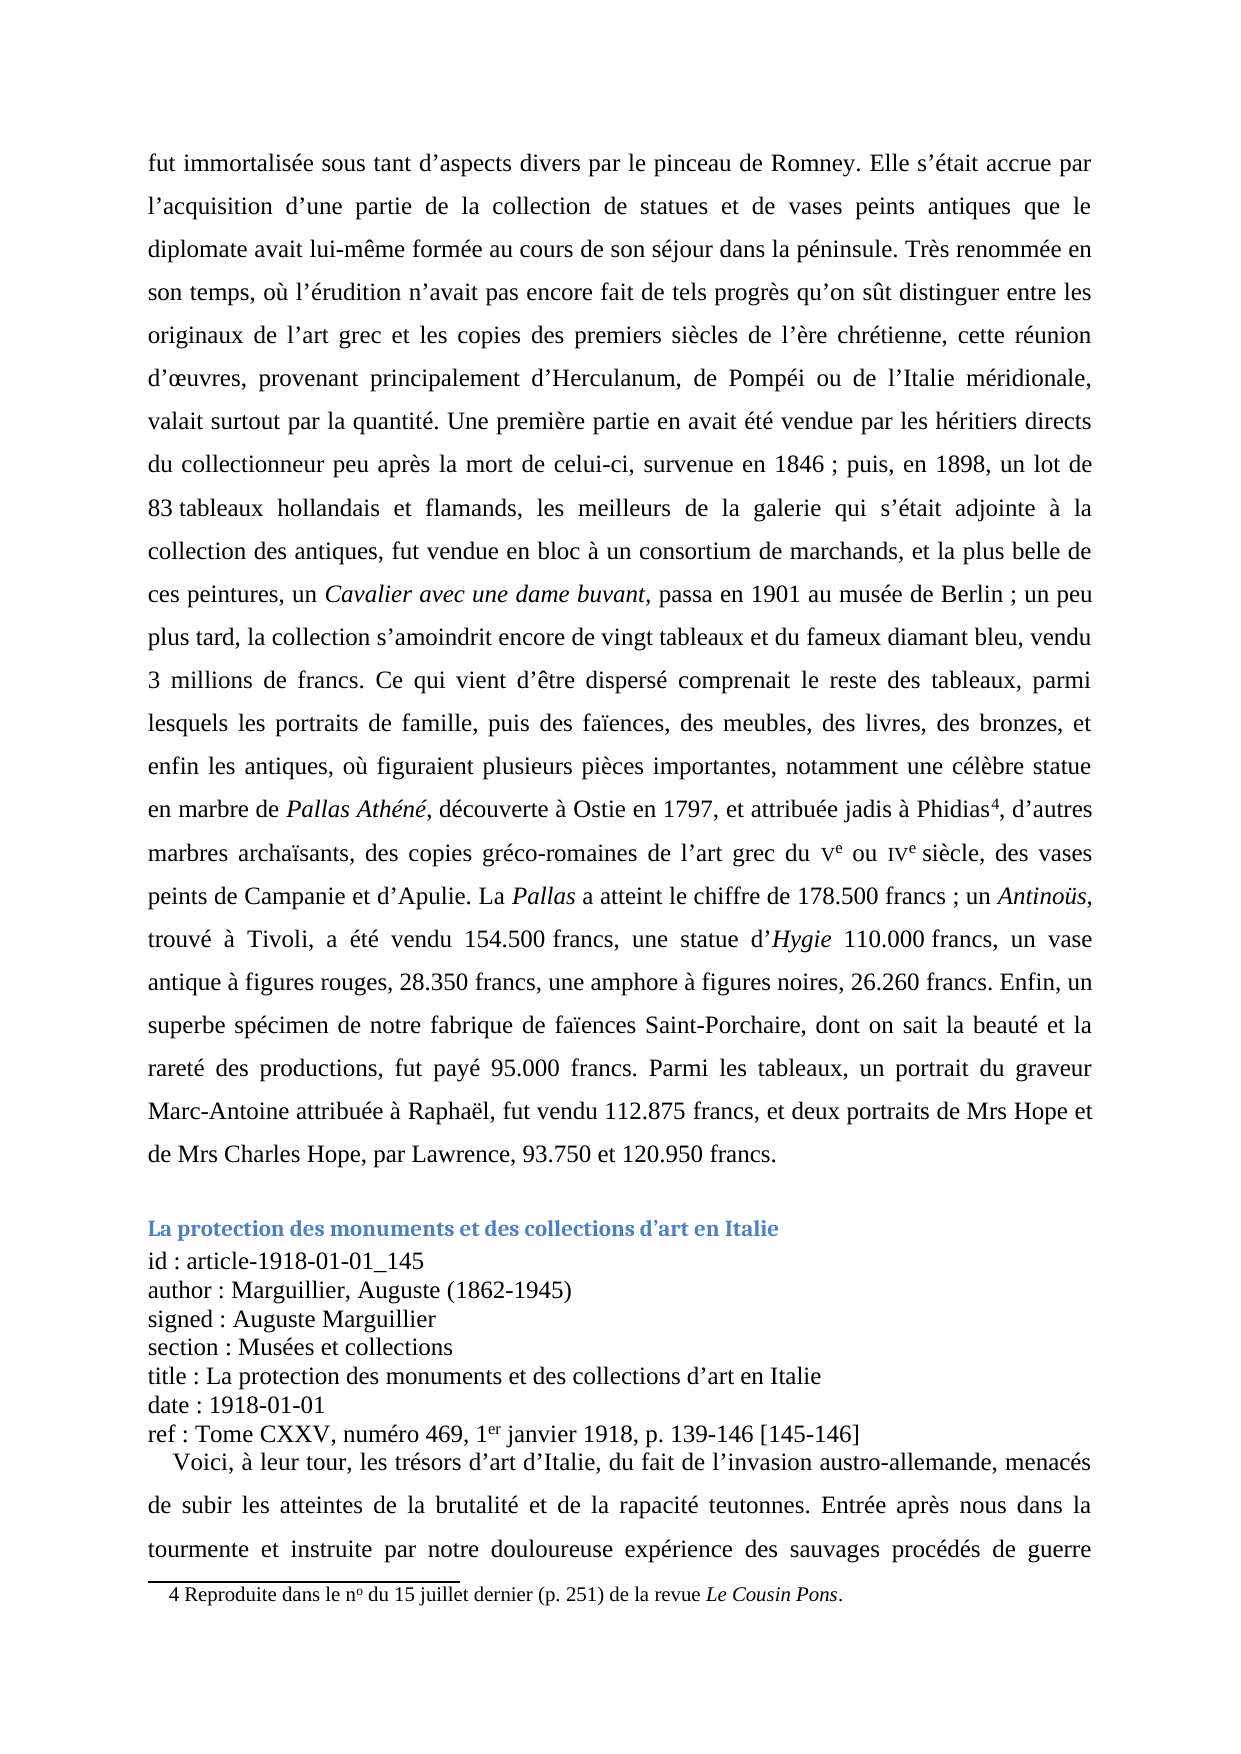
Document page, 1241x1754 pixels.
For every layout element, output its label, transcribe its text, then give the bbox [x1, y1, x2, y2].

subtitle La protection des monuments et des collections d’art en Italie [148, 1216, 1093, 1242]
text author : Marguillier, Auguste (1862-1945) [148, 1275, 1093, 1304]
text signed : Auguste Marguillier [148, 1304, 1093, 1332]
text section : Musées et collections [148, 1332, 1093, 1361]
text Voici, à leur tour, les trésors d’art d’Italie, du fait de l’invasion austro-allemande, menacés de subir les atteintes de la brutalité et de la rapacité teutonnes. Entrée après nous dans la tourmente et instruite par notre douloureuse expérience des sauvages procédés de guerre [148, 1447, 1093, 1562]
text date : 1918-01-01 [148, 1390, 1093, 1419]
text fut immortalisée sous tant d’aspects divers par le pinceau de Romney. Elle s’était accrue par l’acquisition d’une partie de la collection de statues et de vases peints antiques que le diplomate avait lui-même formée au cours de son séjour dans la péninsule. Très renommée en son temps, où l’érudition n’avait pas encore fait de tels progrès qu’on sût distinguer entre les originaux de l’art grec et les copies des premiers siècles de l’ère chrétienne, cette réunion d’œuvres, provenant principalement d’Herculanum, de Pompéi ou de l’Italie méridionale, valait surtout par la quantité. Une première partie en avait été vendue par les héritiers directs du collectionneur peu après la mort de celui-ci, survenue en 1846 ; puis, en 1898, un lot de 83 tableaux hollandais et flamands, les meilleurs de la galerie qui s’était adjointe à la collection des antiques, fut vendue en bloc à un consortium de marchands, et la plus belle de ces peintures, un Cavalier avec une dame buvant, passa en 1901 au musée de Berlin ; un peu plus tard, la collection s’amoindrit encore de vingt tableaux et du fameux diamant bleu, vendu 3 millions de francs. Ce qui vient d’être dispersé comprenait le reste des tableaux, parmi lesquels les portraits de famille, puis des faïences, des meubles, des livres, des bronzes, et enfin les antiques, où figuraient plusieurs pièces importantes, notamment une célèbre statue en marbre de Pallas Athéné, découverte à Ostie en 1797, et attribuée jadis à Phidias, d’autres marbres archaïsants, des copies gréco-romaines de l’art grec du ve ou ive siècle, des vases peints de Campanie et d’Apulie. La Pallas a atteint le chiffre de 178.500 francs ; un Antinoüs, trouvé à Tivoli, a été vendu 154.500 francs, une statue d’Hygie 110.000 francs, un vase antique à figures rouges, 28.350 francs, une amphore à figures noires, 26.260 francs. Enfin, un superbe spécimen de notre fabrique de faïences Saint-Porchaire, dont on sait la beauté et la rareté des productions, fut payé 95.000 francs. Parmi les tableaux, un portrait du graveur Marc-Antoine attribuée à Raphaël, fut vendu 112.875 francs, et deux portraits de Mrs Hope et de Mrs Charles Hope, par Lawrence, 93.750 et 120.950 francs. [148, 148, 1093, 1168]
text title : La protection des monuments et des collections d’art en Italie [148, 1361, 1093, 1390]
text ref : Tome CXXV, numéro 469, 1er janvier 1918, p. 139-146 [145-146] [148, 1419, 1093, 1447]
text id : article-1918-01-01_145 [148, 1246, 1093, 1275]
text Reproduite dans le no du 15 juillet dernier (p. 251) de la revue Le Cousin Pons. [148, 1582, 1093, 1606]
